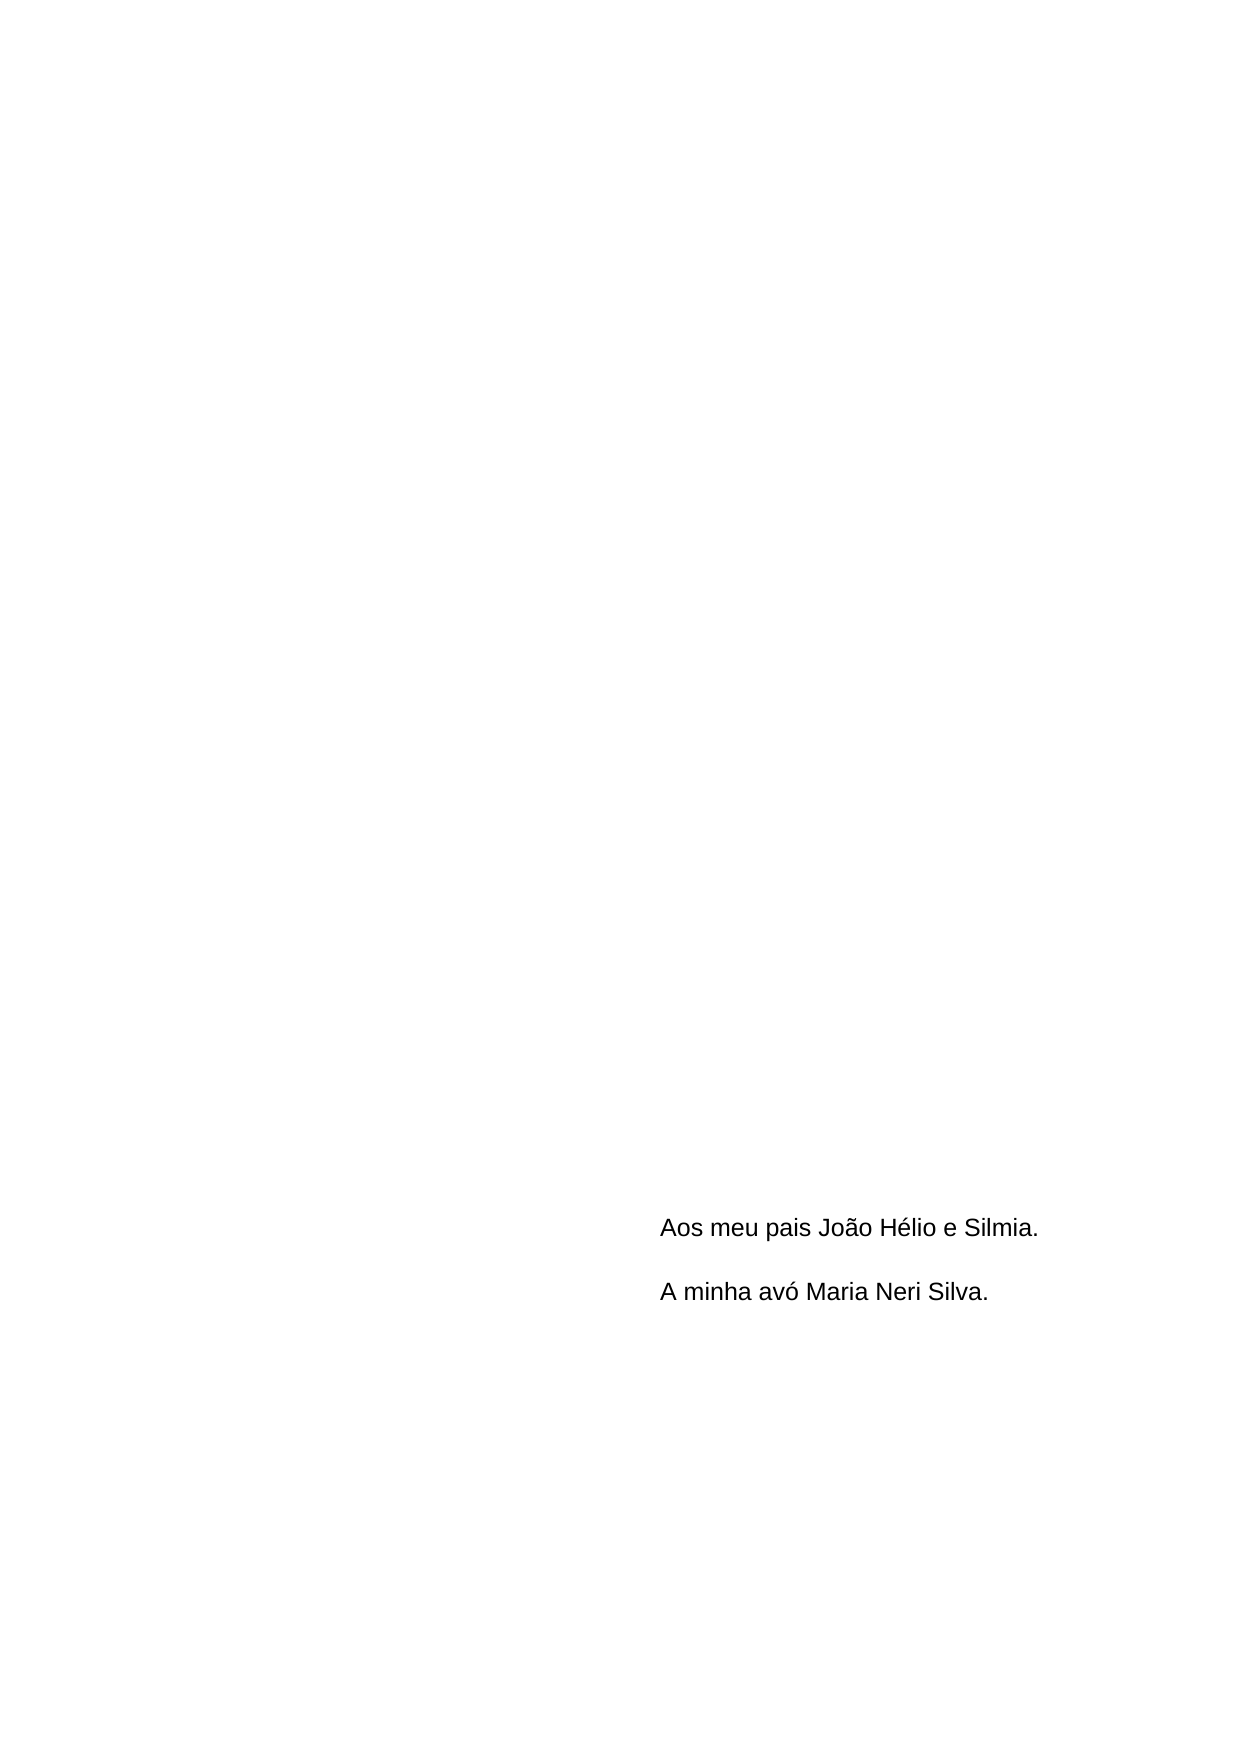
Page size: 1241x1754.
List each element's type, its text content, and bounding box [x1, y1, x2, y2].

text A minha avó Maria Neri Silva. [187, 1277, 1053, 1306]
text Aos meu pais João Hélio e Silmia. [187, 1213, 1053, 1242]
